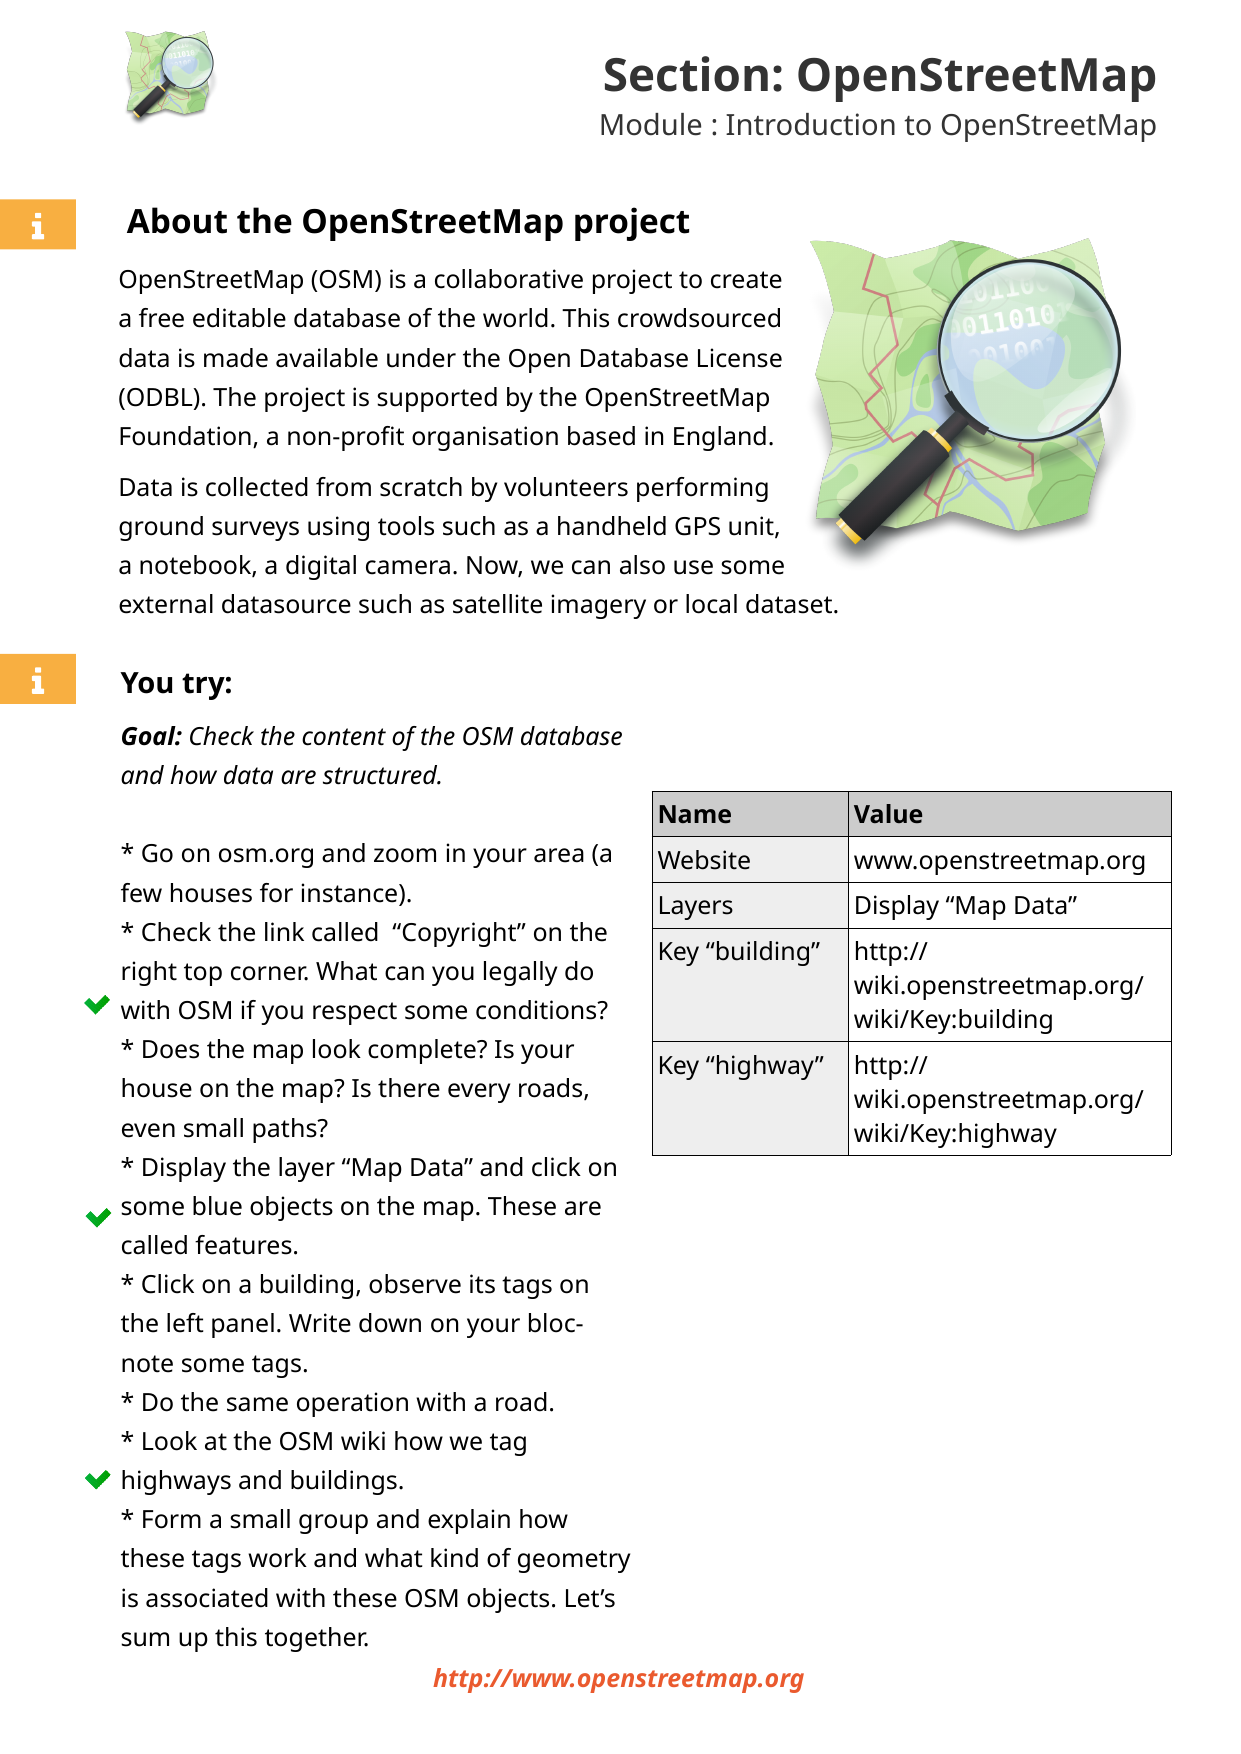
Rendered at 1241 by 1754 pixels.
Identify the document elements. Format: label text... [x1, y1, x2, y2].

picture [122, 31, 218, 127]
table_cell Website [653, 837, 848, 882]
subtitle About the OpenStreetMap project [118, 198, 1122, 243]
text Data is collected from scratch by volunteers performing ground surveys using tools such as a handheld GPS unit, a notebook, a digital camera. Now, we can also use some external datasource such as satellite imagery or local dataset. [118, 469, 1122, 621]
table_cell Key “highway” [653, 1042, 848, 1155]
table_cell www.openstreetmap.org [849, 837, 1171, 882]
table_header Name [653, 792, 848, 836]
table_header Value [849, 792, 1171, 836]
table_cell Display “Map Data” [849, 883, 1171, 928]
picture [798, 238, 1137, 576]
table_cell Key “building” [653, 929, 848, 1041]
text OpenStreetMap (OSM) is a collaborative project to create a free editable database of the world. This crowdsourced data is made available under the Open Database License (ODBL). The project is supported by the OpenStreetMap Foundation, a non-profit organisation based in England. [118, 262, 798, 453]
table_cell Layers [653, 883, 848, 928]
table_cell http://wiki.openstreetmap.org/wiki/Key:building [849, 929, 1171, 1041]
table_cell http://wiki.openstreetmap.org/wiki/Key:highway [849, 1042, 1171, 1155]
